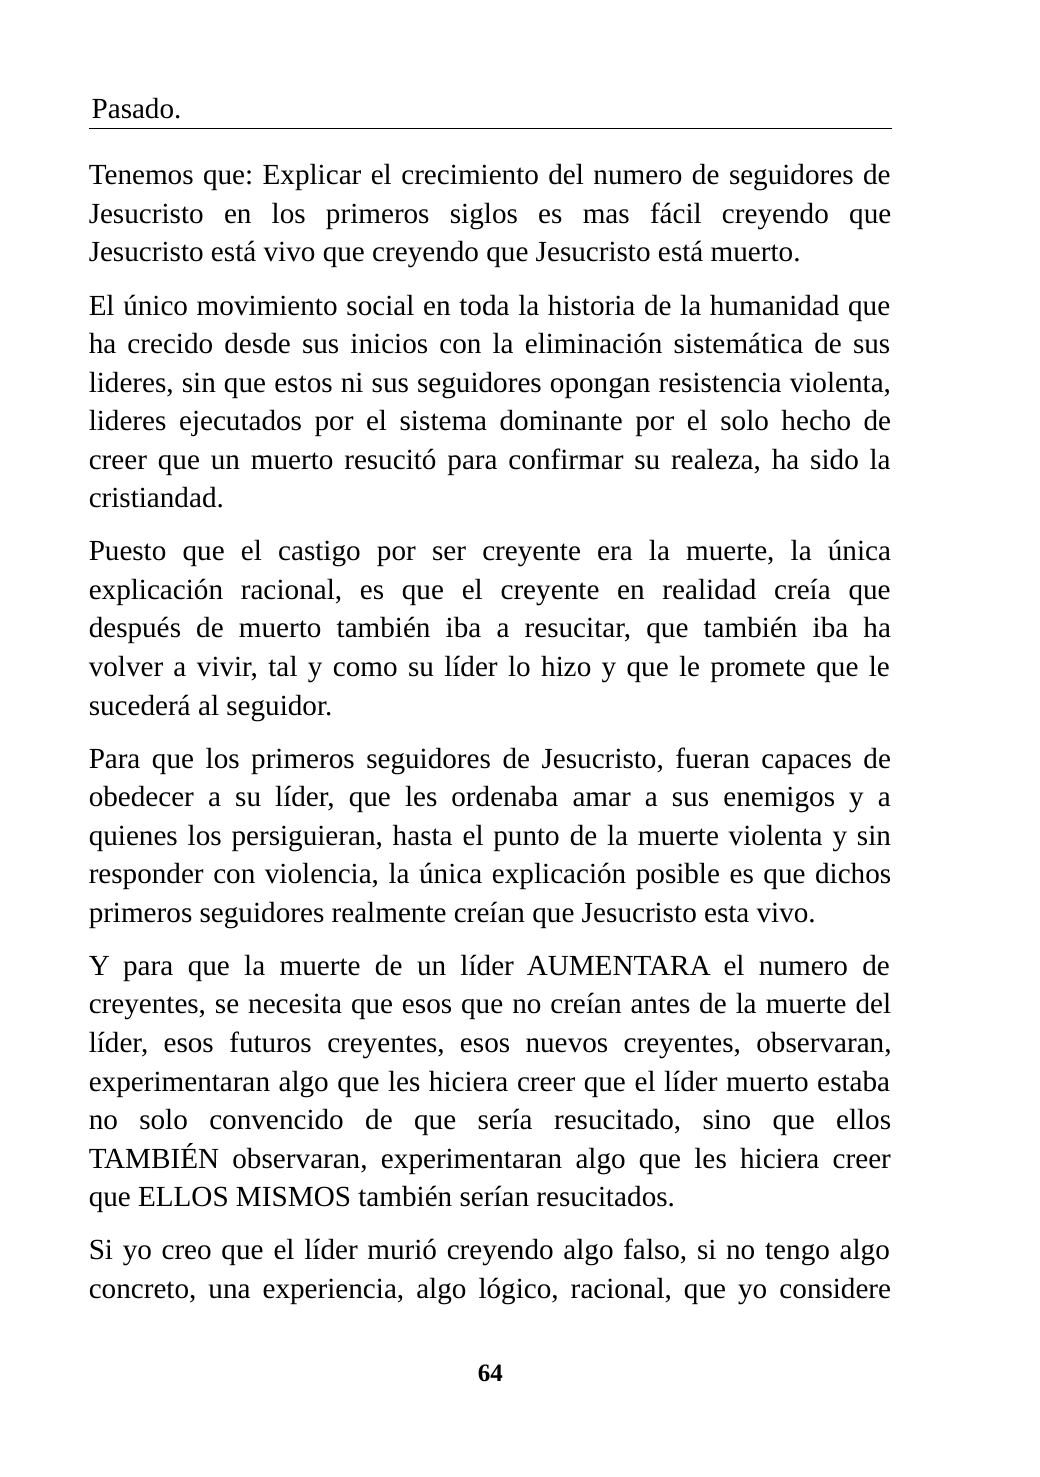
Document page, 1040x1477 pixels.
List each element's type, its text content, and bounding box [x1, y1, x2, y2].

text El único movimiento social en toda la historia de la humanidad que ha crecido desde sus inicios con la eliminación sistemática de sus lideres, sin que estos ni sus seguidores opongan resistencia violenta, lideres ejecutados por el sistema dominante por el solo hecho de creer que un muerto resucitó para confirmar su realeza, ha sido la cristiandad. [88, 288, 892, 514]
text Y para que la muerte de un líder AUMENTARA el numero de creyentes, se necesita que esos que no creían antes de la muerte del líder, esos futuros creyentes, esos nuevos creyentes, observaran, experimentaran algo que les hiciera creer que el líder muerto estaba no solo convencido de que sería resucitado, sino que ellos TAMBIÉN observaran, experimentaran algo que les hiciera creer que ELLOS MISMOS también serían resucitados. [88, 948, 892, 1213]
text Puesto que el castigo por ser creyente era la muerte, la única explicación racional, es que el creyente en realidad creía que después de muerto también iba a resucitar, que también iba ha volver a vivir, tal y como su líder lo hizo y que le promete que le sucederá al seguidor. [88, 533, 892, 721]
text Para que los primeros seguidores de Jesucristo, fueran capaces de obedecer a su líder, que les ordenaba amar a sus enemigos y a quienes los persiguieran, hasta el punto de la muerte violenta y sin responder con violencia, la única explicación posible es que dichos primeros seguidores realmente creían que Jesucristo esta vivo. [88, 741, 892, 928]
text Si yo creo que el líder murió creyendo algo falso, si no tengo algo concreto, una experiencia, algo lógico, racional, que yo considere [88, 1232, 892, 1304]
text Tenemos que: Explicar el crecimiento del numero de seguidores de Jesucristo en los primeros siglos es mas fácil creyendo que Jesucristo está vivo que creyendo que Jesucristo está muerto. [88, 157, 892, 268]
